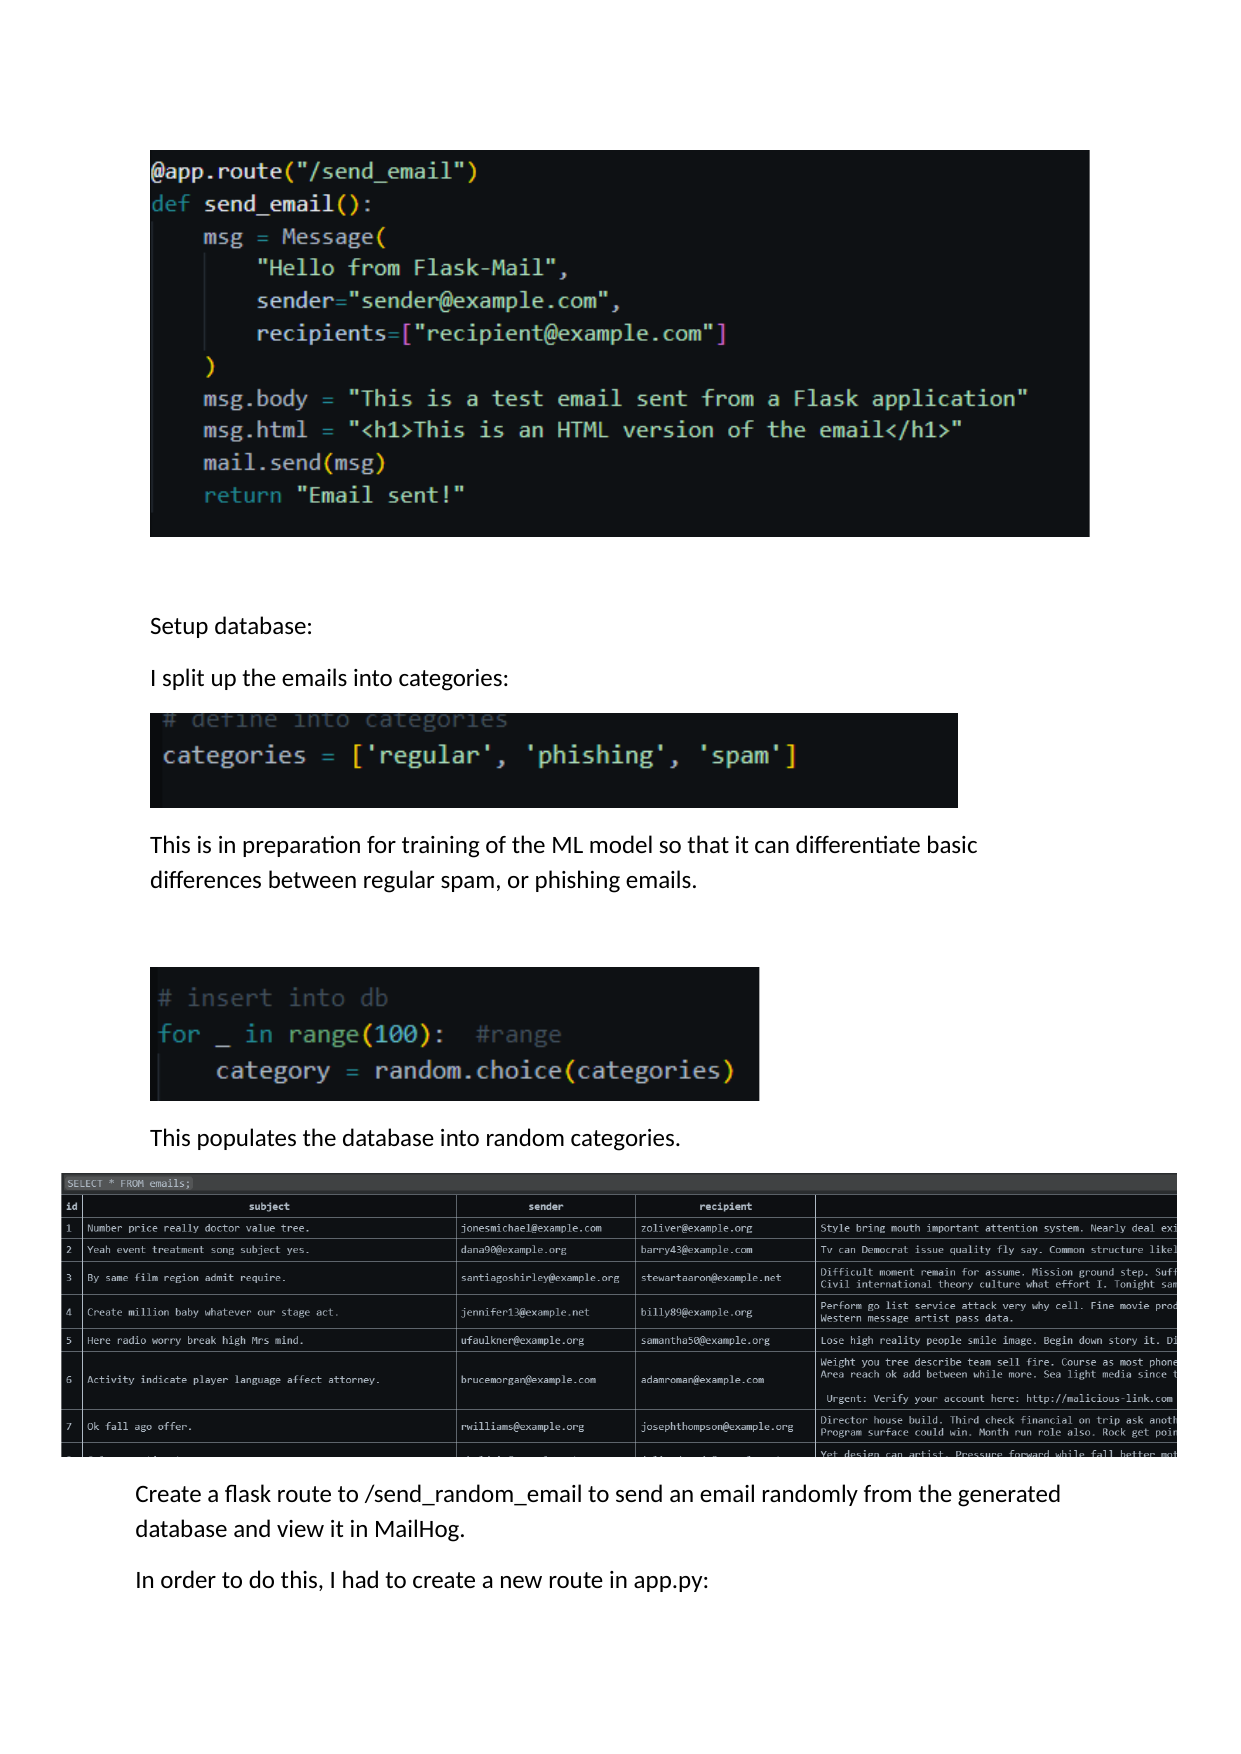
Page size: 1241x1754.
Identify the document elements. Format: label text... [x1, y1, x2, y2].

text Setup database: [150, 610, 1090, 641]
text This is in preparation for training of the ML model so that it can differentiate basic differences between regular spam, or phishing emails. [150, 829, 1090, 895]
text This populates the database into random categories. [150, 1122, 1090, 1153]
text Create a flask route to /send_random_email to send an email randomly from the generated database and view it in MailHog. [135, 1478, 1090, 1543]
text I split up the emails into categories: [150, 662, 1090, 692]
text In order to do this, I had to create a new route in app.py: [135, 1565, 1090, 1595]
